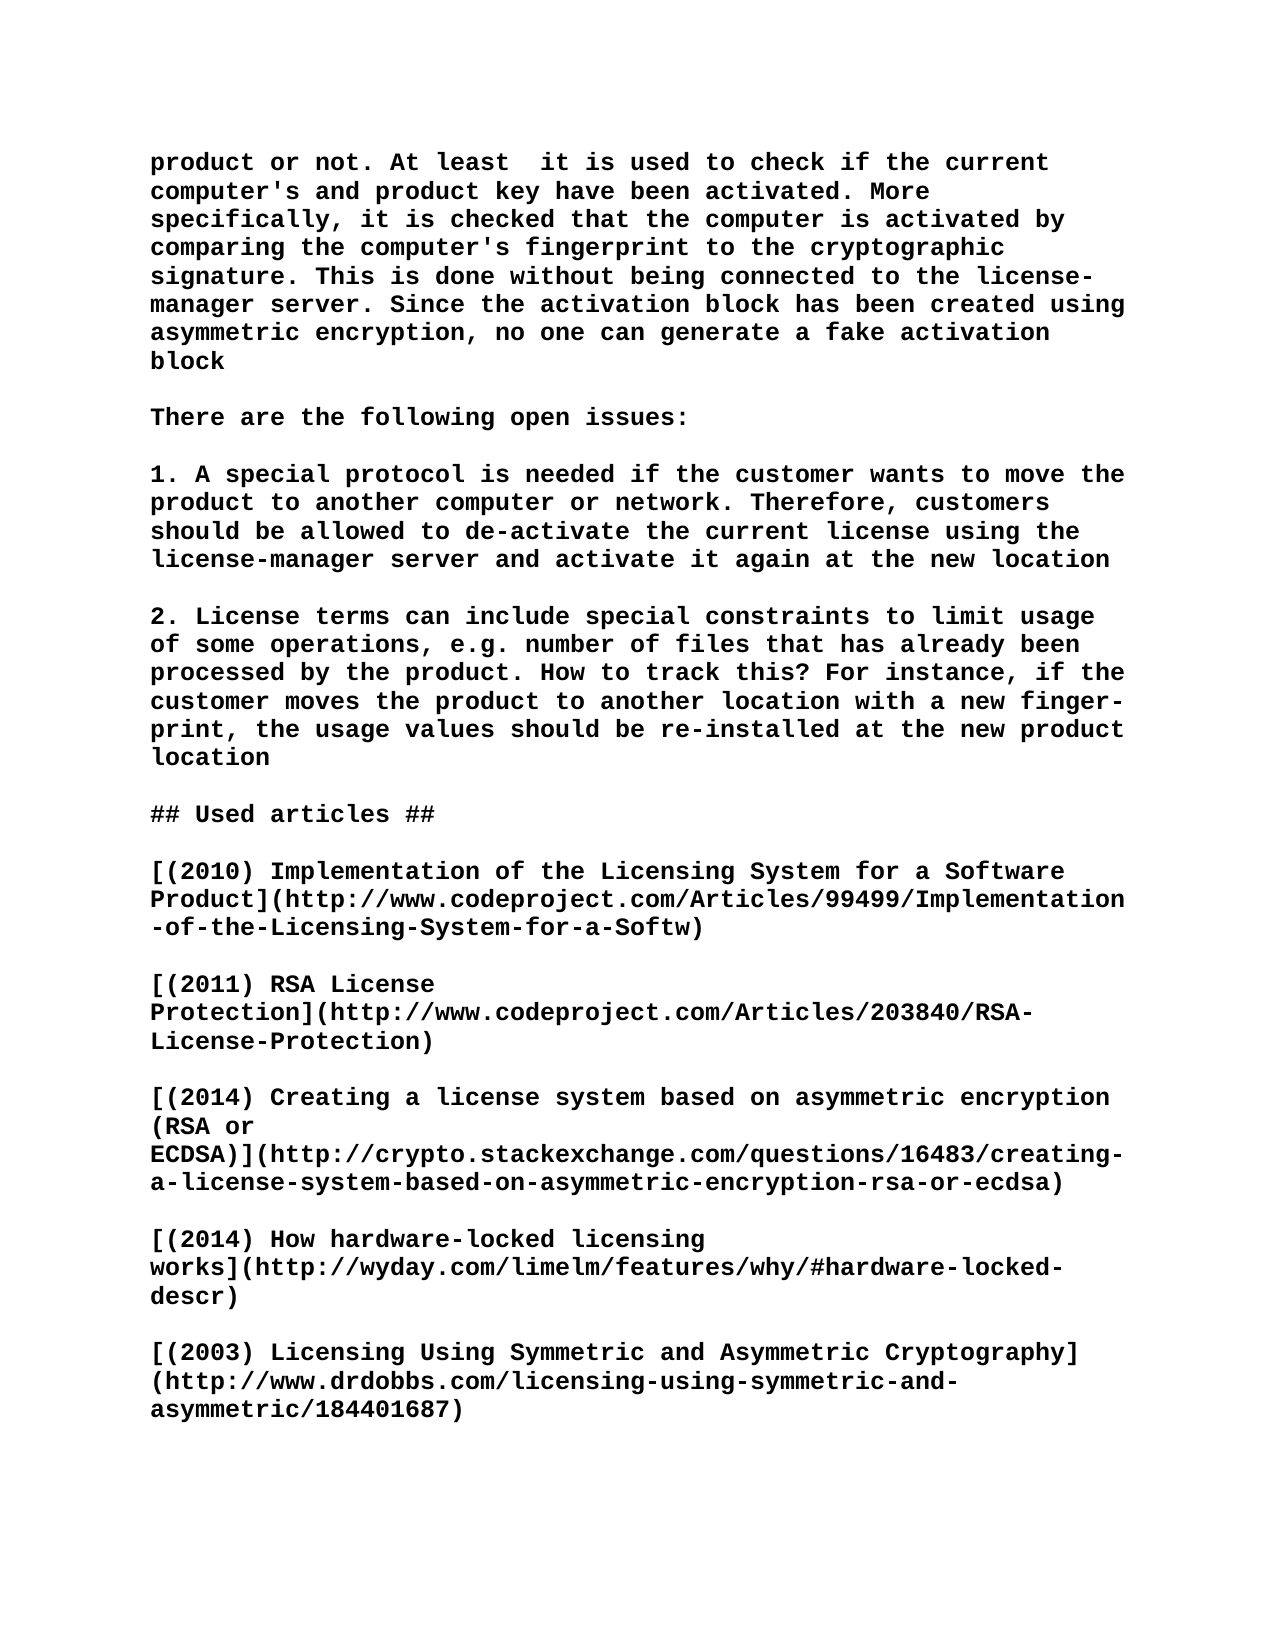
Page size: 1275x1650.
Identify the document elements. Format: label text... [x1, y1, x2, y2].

text [(2010) Implementation of the Licensing System for a Software Product](http://www.codeproject.com/Articles/99499/Implementation-of-the-Licensing-System-for-a-Softw) [150, 858, 1125, 943]
text [(2003) Licensing Using Symmetric and Asymmetric Cryptography](http://www.drdobbs.com/licensing-using-symmetric-and-asymmetric/184401687) [150, 1340, 1125, 1425]
text [(2011) RSA License Protection](http://www.codeproject.com/Articles/203840/RSA-License-Protection) [150, 972, 1125, 1057]
text There are the following open issues: [150, 405, 1125, 433]
text ## Used articles ## [150, 802, 1125, 830]
text [(2014) How hardware-locked licensing works](http://wyday.com/limelm/features/why/#hardware-locked-descr) [150, 1227, 1125, 1312]
text 1. A special protocol is needed if the customer wants to move the product to another computer or network. Therefore, customers should be allowed to de-activate the current license using the license-manager server and activate it again at the new location [150, 462, 1125, 575]
text [(2014) Creating a license system based on asymmetric encryption (RSA or ECDSA)](http://crypto.stackexchange.com/questions/16483/creating-a-license-system-based-on-asymmetric-encryption-rsa-or-ecdsa) [150, 1085, 1125, 1198]
text product or not. At least it is used to check if the current computer's and product key have been activated. More specifically, it is checked that the computer is activated by comparing the computer's fingerprint to the cryptographic signature. This is done without being connected to the license-manager server. Since the activation block has been created using asymmetric encryption, no one can generate a fake activation block [150, 150, 1125, 377]
text 2. License terms can include special constraints to limit usage of some operations, e.g. number of files that has already been processed by the product. How to track this? For instance, if the customer moves the product to another location with a new finger-print, the usage values should be re-installed at the new product location [150, 603, 1125, 773]
